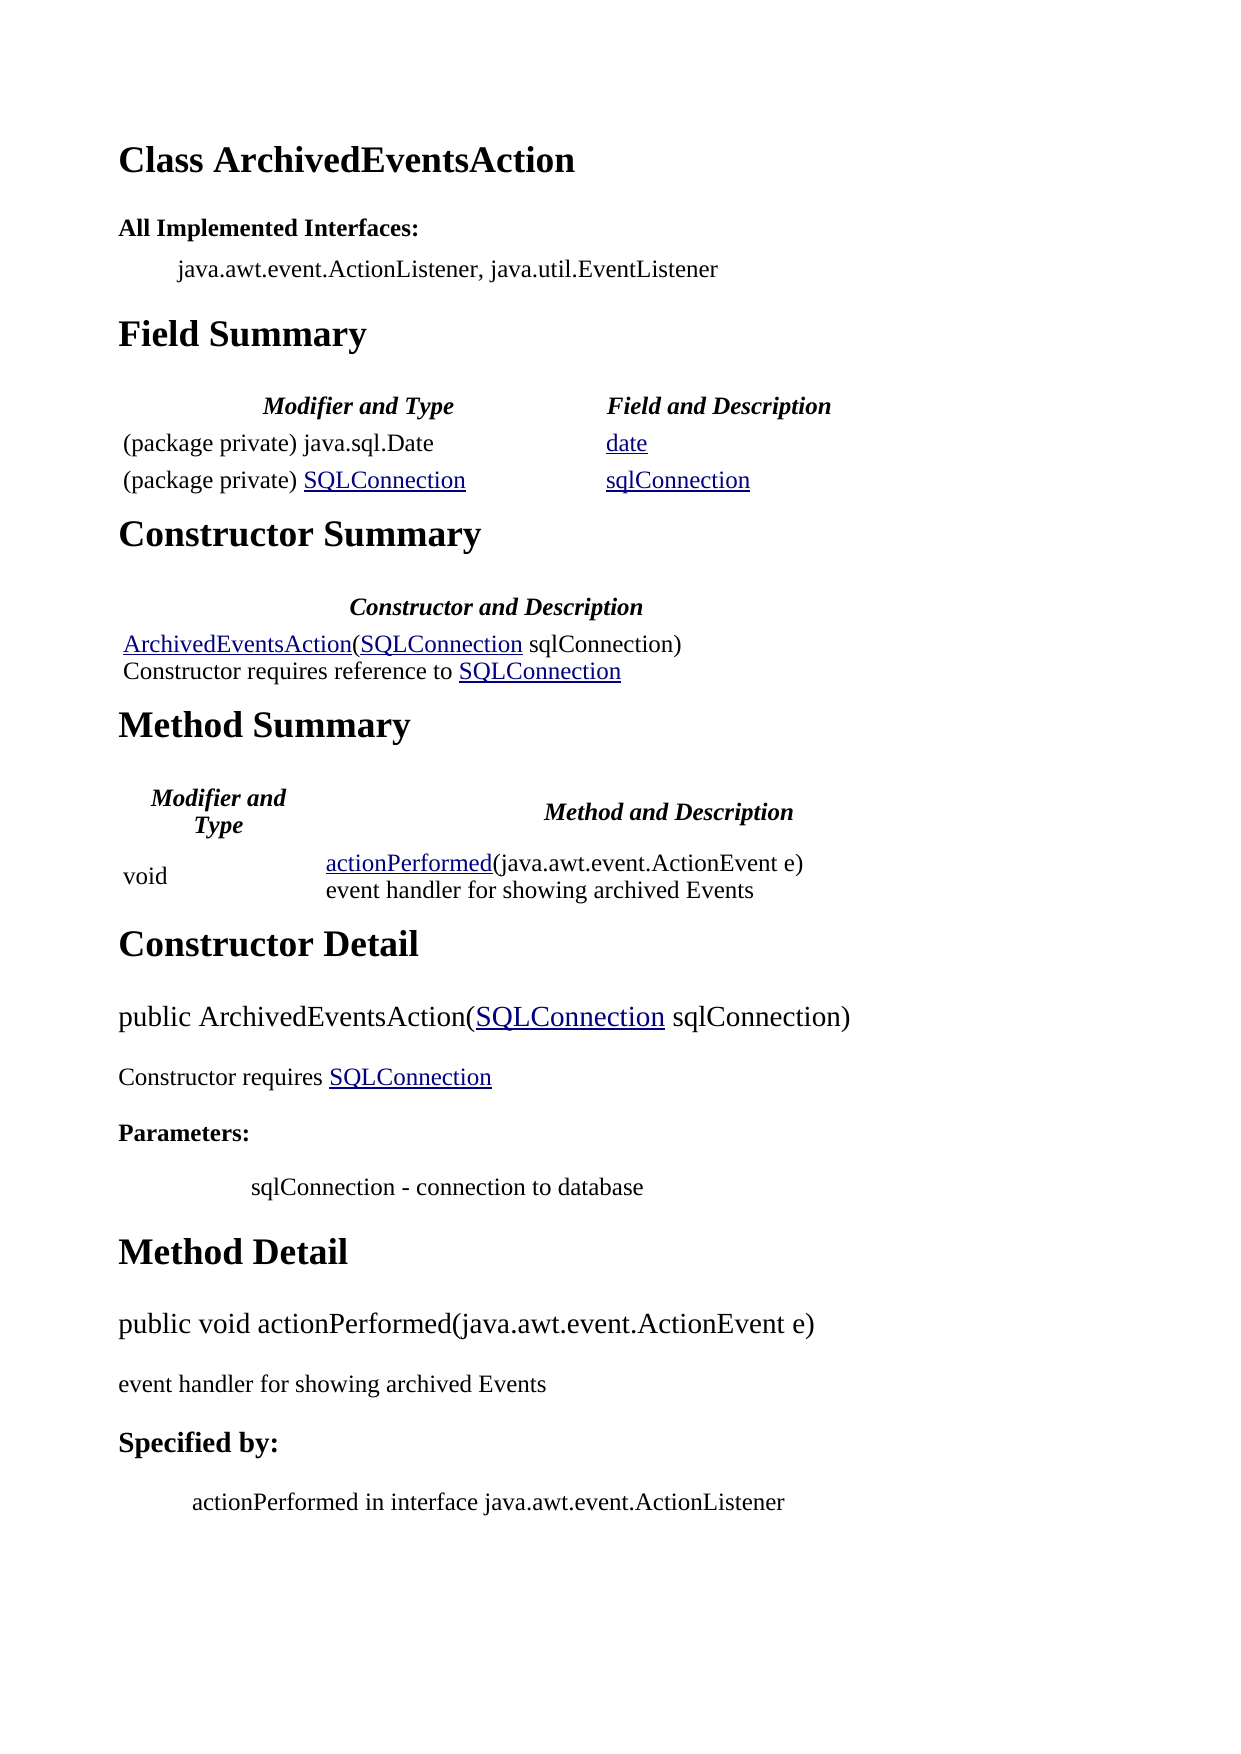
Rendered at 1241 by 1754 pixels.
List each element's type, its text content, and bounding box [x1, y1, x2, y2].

list actionPerformed in interface java.awt.event.ActionListener [162, 1488, 1122, 1515]
table_cell date [601, 424, 839, 461]
subtitle Constructor requires SQLConnection [118, 1063, 1122, 1091]
subtitle Constructor Summary [118, 513, 1122, 555]
table_cell ArchivedEventsAction(SQLConnection sqlConnection) Constructor requires reference to SQLConnection [118, 625, 877, 690]
subtitle Parameters: [118, 1119, 1122, 1147]
subtitle Class ArchivedEventsAction [118, 139, 1122, 181]
subtitle Field Summary [118, 312, 1122, 354]
subtitle public void actionPerformed(java.awt.event.ActionEvent e) [118, 1307, 1122, 1340]
subtitle event handler for showing archived Events [118, 1371, 1122, 1398]
subtitle Specified by: [118, 1427, 1122, 1459]
table_cell sqlConnection [601, 461, 839, 498]
table_header Constructor and Description [118, 588, 877, 625]
table_cell actionPerformed(java.awt.event.ActionEvent e) event handler for showing archived Events [321, 844, 1019, 909]
subtitle Constructor Detail [118, 923, 1122, 965]
table_cell (package private) java.sql.Date [118, 424, 601, 461]
list java.awt.event.ActionListener, java.util.EventListener [177, 255, 1122, 283]
subtitle public ArchivedEventsAction(SQLConnection sqlConnection) [118, 1000, 1122, 1032]
table_header Method and Description [321, 779, 1019, 844]
table_header Field and Description [601, 387, 839, 424]
subtitle All Implemented Interfaces: [118, 214, 1122, 241]
table_header Modifier and Type [118, 387, 601, 424]
table_header Modifier and Type [118, 779, 321, 844]
subtitle Method Summary [118, 704, 1122, 746]
subtitle Method Detail [118, 1231, 1122, 1272]
table_cell (package private) SQLConnection [118, 461, 601, 498]
table_cell void [118, 844, 321, 909]
list sqlConnection - connection to database [221, 1173, 1122, 1201]
